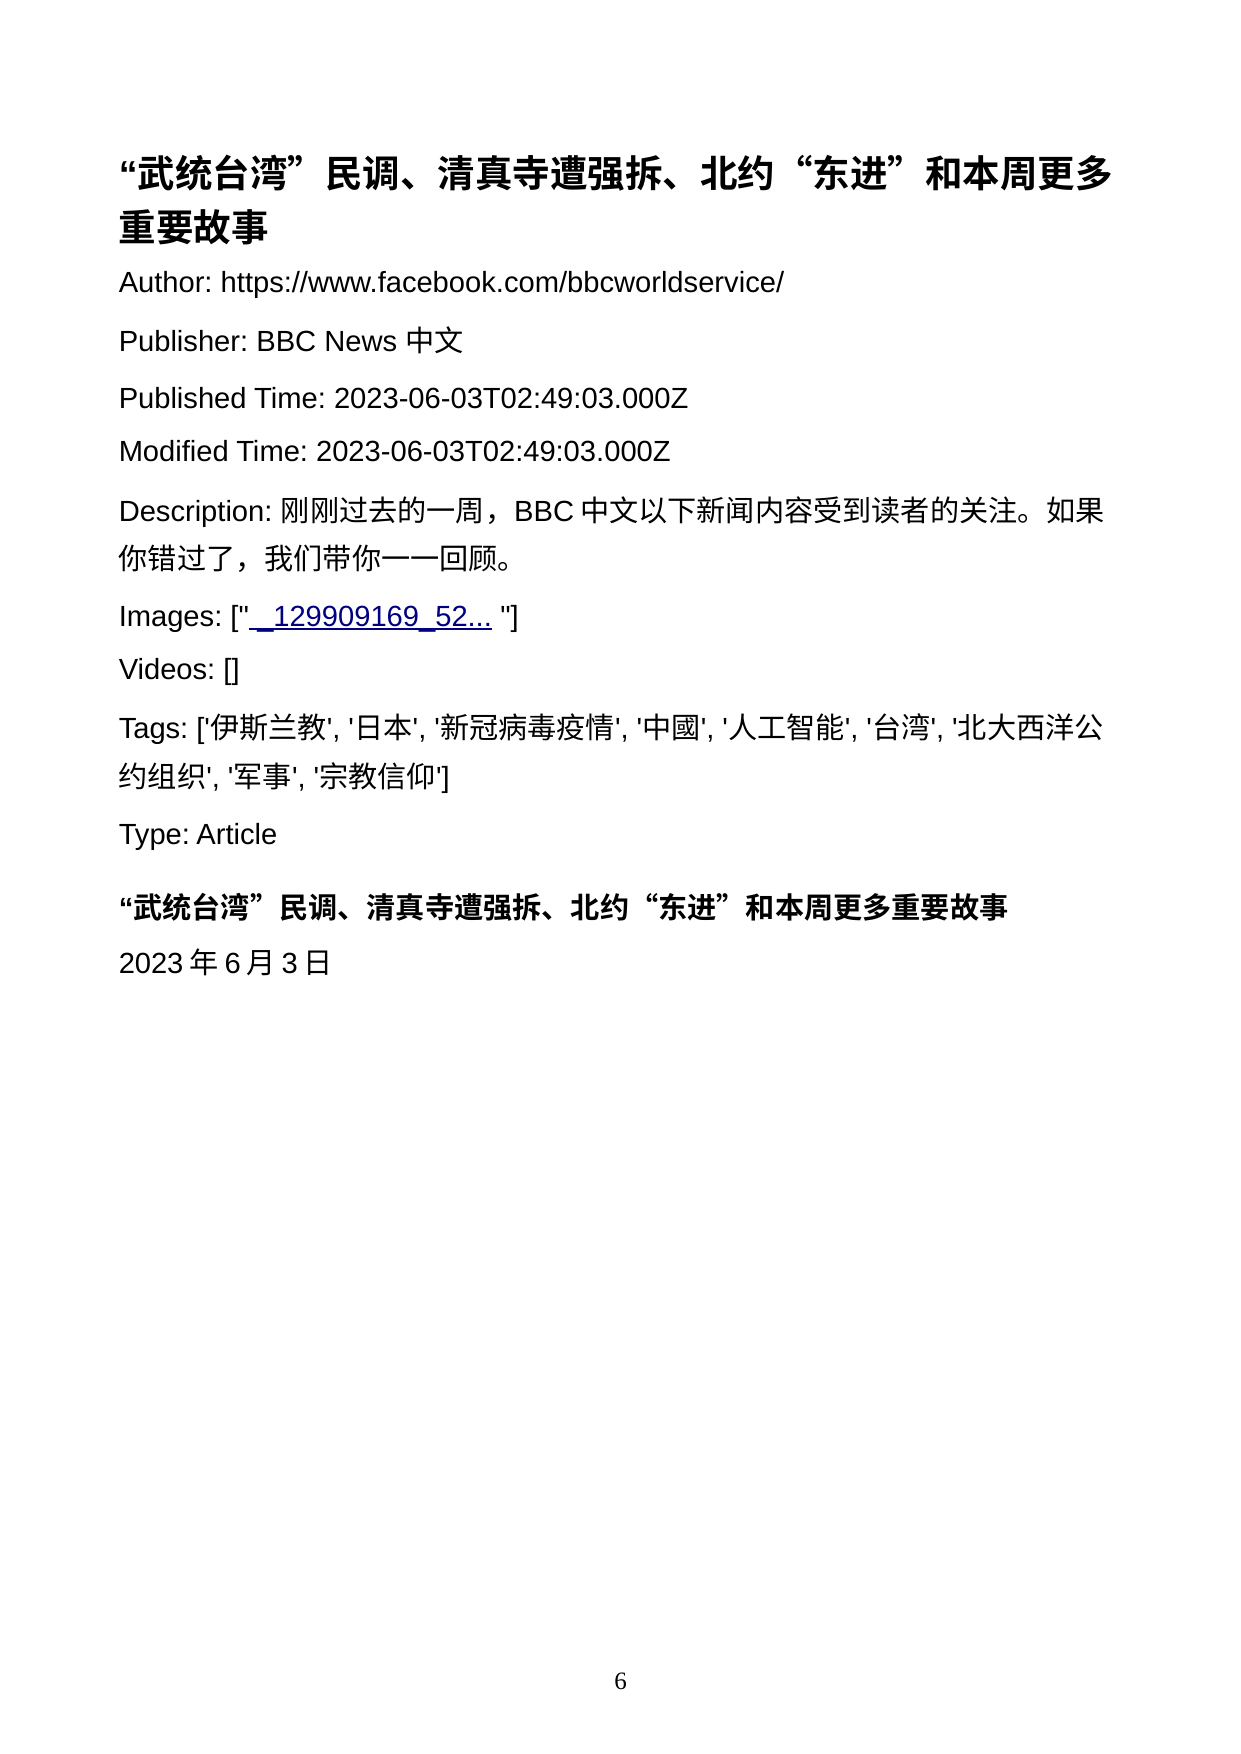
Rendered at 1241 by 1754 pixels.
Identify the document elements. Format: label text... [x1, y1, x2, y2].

text Published Time: 2023-06-03T02:49:03.000Z [118, 381, 1122, 414]
text Publisher: BBC News 中文 [118, 318, 1122, 360]
text 2023年6月3日 [118, 939, 1122, 1580]
text Images: [" _129909169_52... "] [118, 599, 1122, 632]
subtitle “武统台湾”民调、清真寺遭强拆、北约“东进”和本周更多重要故事 [118, 143, 1122, 252]
text Tags: ['伊斯兰教', '日本', '新冠病毒疫情', '中國', '人工智能', '台湾', '北大西洋公约组织', '军事', '宗教信仰'] [118, 705, 1122, 796]
text Description: 刚刚过去的一周，BBC中文以下新闻内容受到读者的关注。如果你错过了，我们带你一一回顾。 [118, 487, 1122, 578]
subtitle “武统台湾”民调、清真寺遭强拆、北约“东进”和本周更多重要故事 [118, 884, 1122, 927]
text Author: https://www.facebook.com/bbcworldservice/ [118, 264, 1122, 298]
text Type: Article [118, 817, 1122, 850]
text Modified Time: 2023-06-03T02:49:03.000Z [118, 434, 1122, 467]
text Videos: [] [118, 652, 1122, 685]
